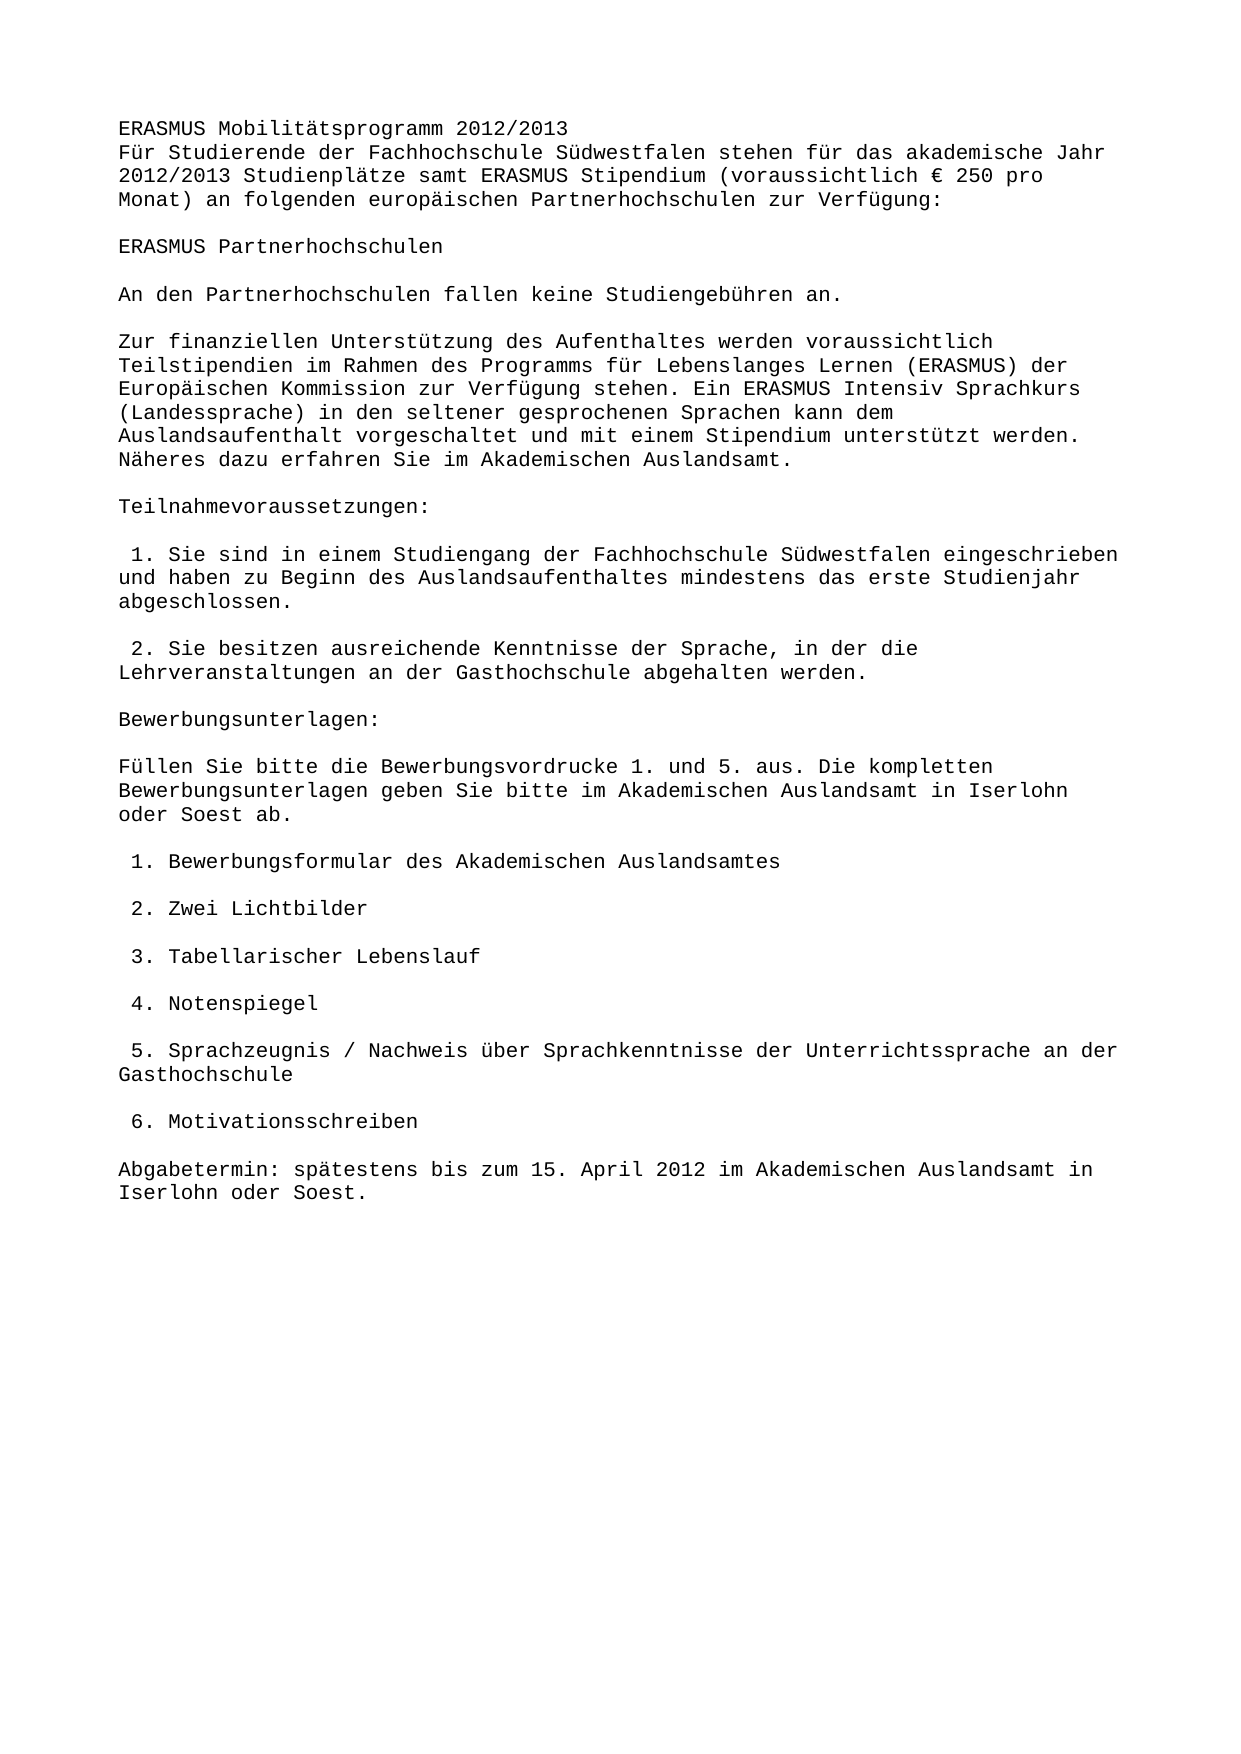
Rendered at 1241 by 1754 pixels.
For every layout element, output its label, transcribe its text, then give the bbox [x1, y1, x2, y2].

text 3. Tabellarischer Lebenslauf [118, 946, 1122, 969]
text ERASMUS Mobilitätsprogramm 2012/2013 [118, 118, 1122, 142]
text Füllen Sie bitte die Bewerbungsvordrucke 1. und 5. aus. Die kompletten Bewerbungsunterlagen geben Sie bitte im Akademischen Auslandsamt in Iserlohn oder Soest ab. [118, 757, 1122, 827]
text Teilnahmevoraussetzungen: [118, 496, 1122, 520]
text 4. Notenspiegel [118, 993, 1122, 1017]
text 5. Sprachzeugnis / Nachweis über Sprachkenntnisse der Unterrichtssprache an der Gasthochschule [118, 1040, 1122, 1088]
text Abgabetermin: spätestens bis zum 15. April 2012 im Akademischen Auslandsamt in Iserlohn oder Soest. [118, 1158, 1122, 1206]
text An den Partnerhochschulen fallen keine Studiengebühren an. [118, 284, 1122, 307]
text 1. Sie sind in einem Studiengang der Fachhochschule Südwestfalen eingeschrieben und haben zu Beginn des Auslandsaufenthaltes mindestens das erste Studienjahr abgeschlossen. [118, 544, 1122, 615]
text ERASMUS Partnerhochschulen [118, 236, 1122, 260]
text Für Studierende der Fachhochschule Südwestfalen stehen für das akademische Jahr 2012/2013 Studienplätze samt ERASMUS Stipendium (voraussichtlich € 250 pro Monat) an folgenden europäischen Partnerhochschulen zur Verfügung: [118, 142, 1122, 213]
text Zur finanziellen Unterstützung des Aufenthaltes werden voraussichtlich Teilstipendien im Rahmen des Programms für Lebenslanges Lernen (ERASMUS) der Europäischen Kommission zur Verfügung stehen. Ein ERASMUS Intensiv Sprachkurs (Landessprache) in den seltener gesprochenen Sprachen kann dem Auslandsaufenthalt vorgeschaltet und mit einem Stipendium unterstützt werden. Näheres dazu erfahren Sie im Akademischen Auslandsamt. [118, 331, 1122, 473]
text 2. Zwei Lichtbilder [118, 898, 1122, 922]
text 6. Motivationsschreiben [118, 1111, 1122, 1135]
text 1. Bewerbungsformular des Akademischen Auslandsamtes [118, 851, 1122, 875]
text 2. Sie besitzen ausreichende Kenntnisse der Sprache, in der die Lehrveranstaltungen an der Gasthochschule abgehalten werden. [118, 638, 1122, 686]
text Bewerbungsunterlagen: [118, 709, 1122, 733]
